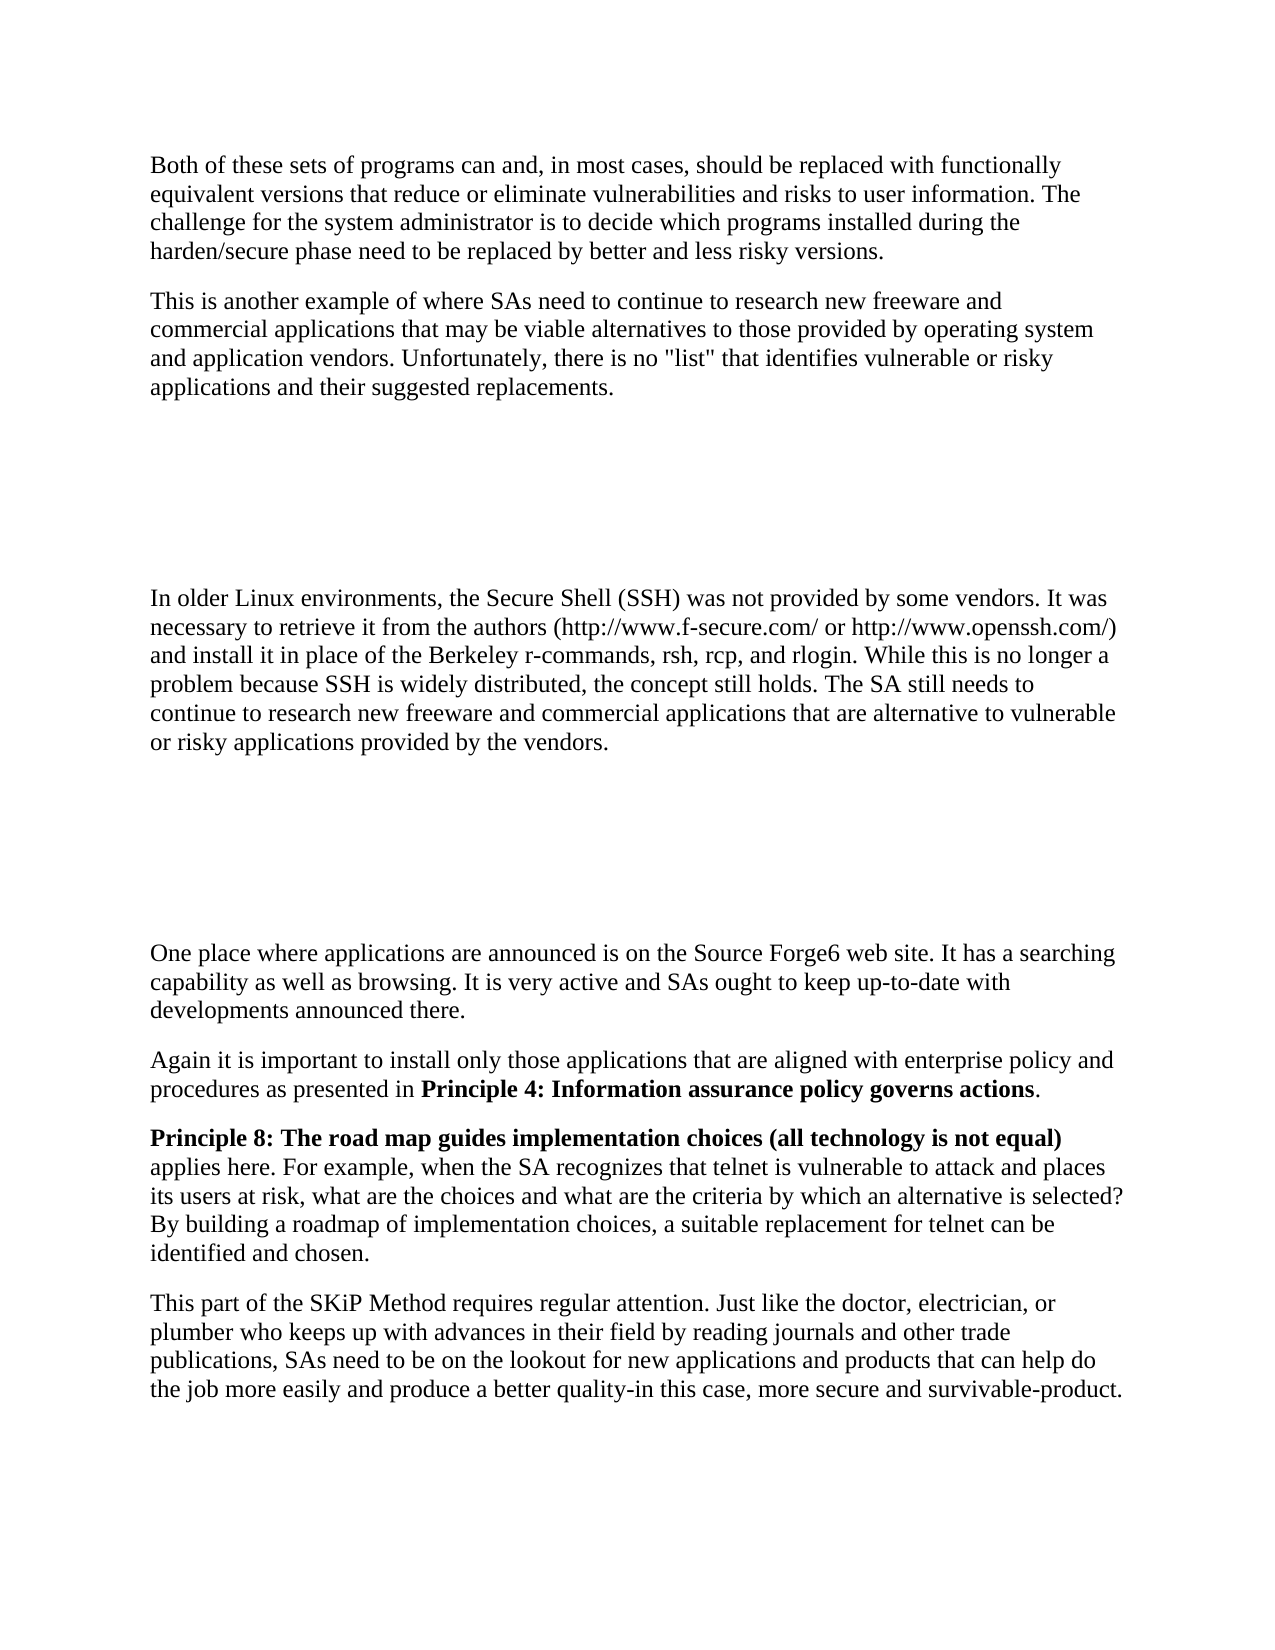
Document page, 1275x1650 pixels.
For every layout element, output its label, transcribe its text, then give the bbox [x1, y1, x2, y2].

text Principle 8: The road map guides implementation choices (all technology is not equal) applies here. For example, when the SA recognizes that telnet is vulnerable to attack and places its users at risk, what are the choices and what are the criteria by which an alternative is selected? By building a roadmap of implementation choices, a suitable replacement for telnet can be identified and chosen. [150, 1123, 1125, 1267]
text Both of these sets of programs can and, in most cases, should be replaced with functionally equivalent versions that reduce or eliminate vulnerabilities and risks to user information. The challenge for the system administrator is to decide which programs installed during the harden/secure phase need to be replaced by better and less risky versions. [150, 150, 1125, 265]
text This is another example of where SAs need to continue to research new freeware and commercial applications that may be viable alternatives to those provided by operating system and application vendors. Unfortunately, there is no "list" that identifies vulnerable or risky applications and their suggested replacements. [150, 286, 1125, 401]
text In older Linux environments, the Secure Shell (SSH) was not provided by some vendors. It was necessary to retrieve it from the authors (http://www.f-secure.com/ or http://www.openssh.com/) and install it in place of the Berkeley r-commands, rsh, rcp, and rlogin. While this is no longer a problem because SSH is widely distributed, the concept still holds. The SA still needs to continue to research new freeware and commercial applications that are alternative to vulnerable or risky applications provided by the vendors. [150, 583, 1125, 756]
text This part of the SKiP Method requires regular attention. Just like the doctor, electrician, or plumber who keeps up with advances in their field by reading journals and other trade publications, SAs need to be on the lookout for new applications and products that can help do the job more easily and produce a better quality-in this case, more secure and survivable-product. [150, 1288, 1125, 1403]
text Again it is important to install only those applications that are aligned with enterprise policy and procedures as presented in Principle 4: Information assurance policy governs actions. [150, 1045, 1125, 1102]
text One place where applications are announced is on the Source Forge6 web site. It has a searching capability as well as browsing. It is very active and SAs ought to keep up-to-date with developments announced there. [150, 938, 1125, 1024]
